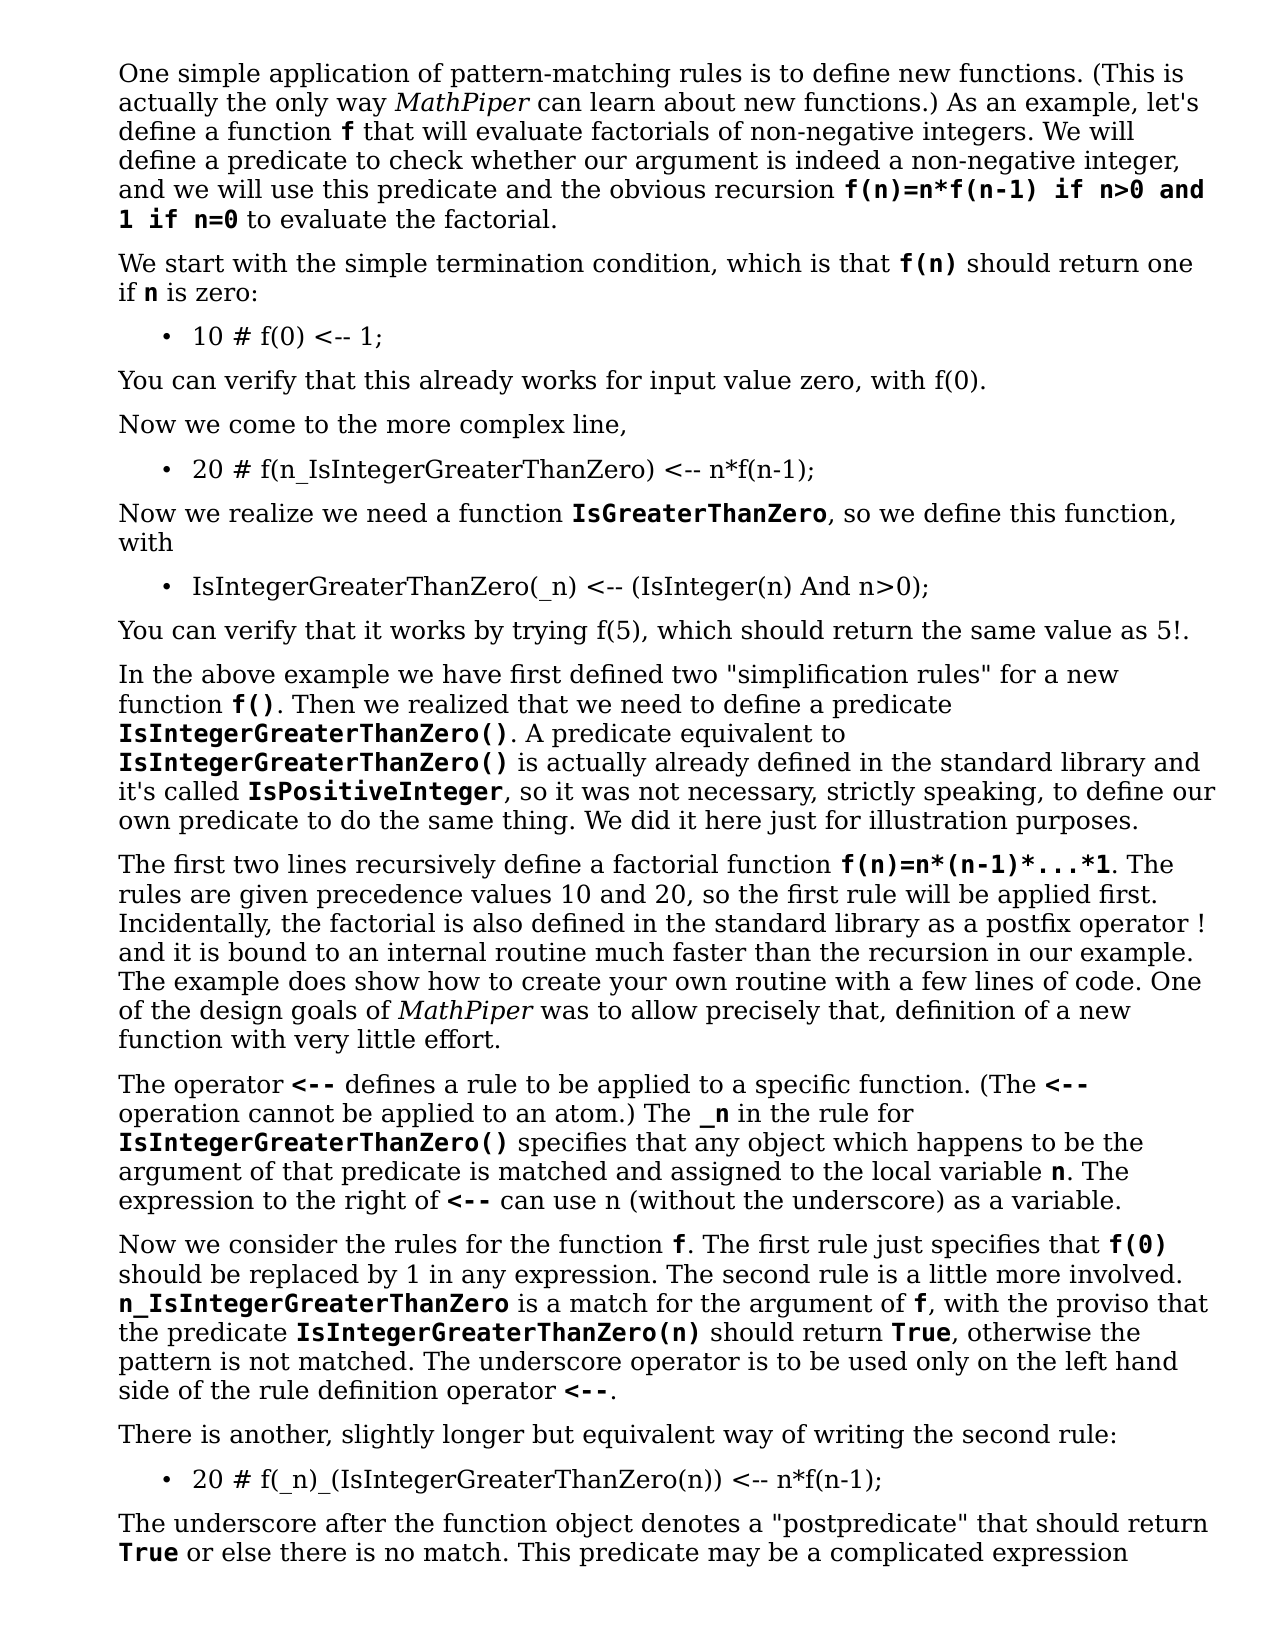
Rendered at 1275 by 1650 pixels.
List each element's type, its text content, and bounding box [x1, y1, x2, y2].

text In the above example we have first defined two "simplification rules" for a new function f(). Then we realized that we need to define a predicate IsIntegerGreaterThanZero(). A predicate equivalent to IsIntegerGreaterThanZero() is actually already defined in the standard library and it's called IsPositiveInteger, so it was not necessary, strictly speaking, to define our own predicate to do the same thing. We did it here just for illustration purposes. [118, 661, 1216, 836]
text Now we come to the more complex line, [118, 411, 1216, 440]
text One simple application of pattern-matching rules is to define new functions. (This is actually the only way MathPiper can learn about new functions.) As an example, let's define a function f that will evaluate factorials of non-negative integers. We will define a predicate to check whether our argument is indeed a non-negative integer, and we will use this predicate and the obvious recursion f(n)=n*f(n-1) if n>0 and 1 if n=0 to evaluate the factorial. [118, 59, 1216, 234]
text There is another, slightly longer but equivalent way of writing the second rule: [118, 1421, 1216, 1450]
text Now we consider the rules for the function f. The first rule just specifies that f(0) should be replaced by 1 in any expression. The second rule is a little more involved. n_IsIntegerGreaterThanZero is a match for the argument of f, with the proviso that the predicate IsIntegerGreaterThanZero(n) should return True, otherwise the pattern is not matched. The underscore operator is to be used only on the left hand side of the rule definition operator <--. [118, 1231, 1216, 1406]
text The first two lines recursively define a factorial function f(n)=n*(n-1)*...*1. The rules are given precedence values 10 and 20, so the first rule will be applied first. Incidentally, the factorial is also defined in the standard library as a postfix operator ! and it is bound to an internal routine much faster than the recursion in our example. The example does show how to create your own routine with a few lines of code. One of the design goals of MathPiper was to allow precisely that, definition of a new function with very little effort. [118, 851, 1216, 1055]
list 10 # f(0) <-- 1; [162, 322, 1216, 352]
text You can verify that it works by trying f(5), which should return the same value as 5!. [118, 617, 1216, 646]
text The underscore after the function object denotes a "postpredicate" that should return True or else there is no match. This predicate may be a complicated expression [118, 1509, 1216, 1567]
list IsIntegerGreaterThanZero(_n) <-- (IsInteger(n) And n>0); [162, 572, 1216, 602]
list 20 # f(n_IsIntegerGreaterThanZero) <-- n*f(n-1); [162, 455, 1216, 484]
text Now we realize we need a function IsGreaterThanZero, so we define this function, with [118, 499, 1216, 557]
text The operator <-- defines a rule to be applied to a specific function. (The <-- operation cannot be applied to an atom.) The _n in the rule for IsIntegerGreaterThanZero() specifies that any object which happens to be the argument of that predicate is matched and assigned to the local variable n. The expression to the right of <-- can use n (without the underscore) as a variable. [118, 1070, 1216, 1216]
list 20 # f(_n)_(IsIntegerGreaterThanZero(n)) <-- n*f(n-1); [162, 1465, 1216, 1494]
text We start with the simple termination condition, which is that f(n) should return one if n is zero: [118, 249, 1216, 307]
text You can verify that this already works for input value zero, with f(0). [118, 367, 1216, 396]
